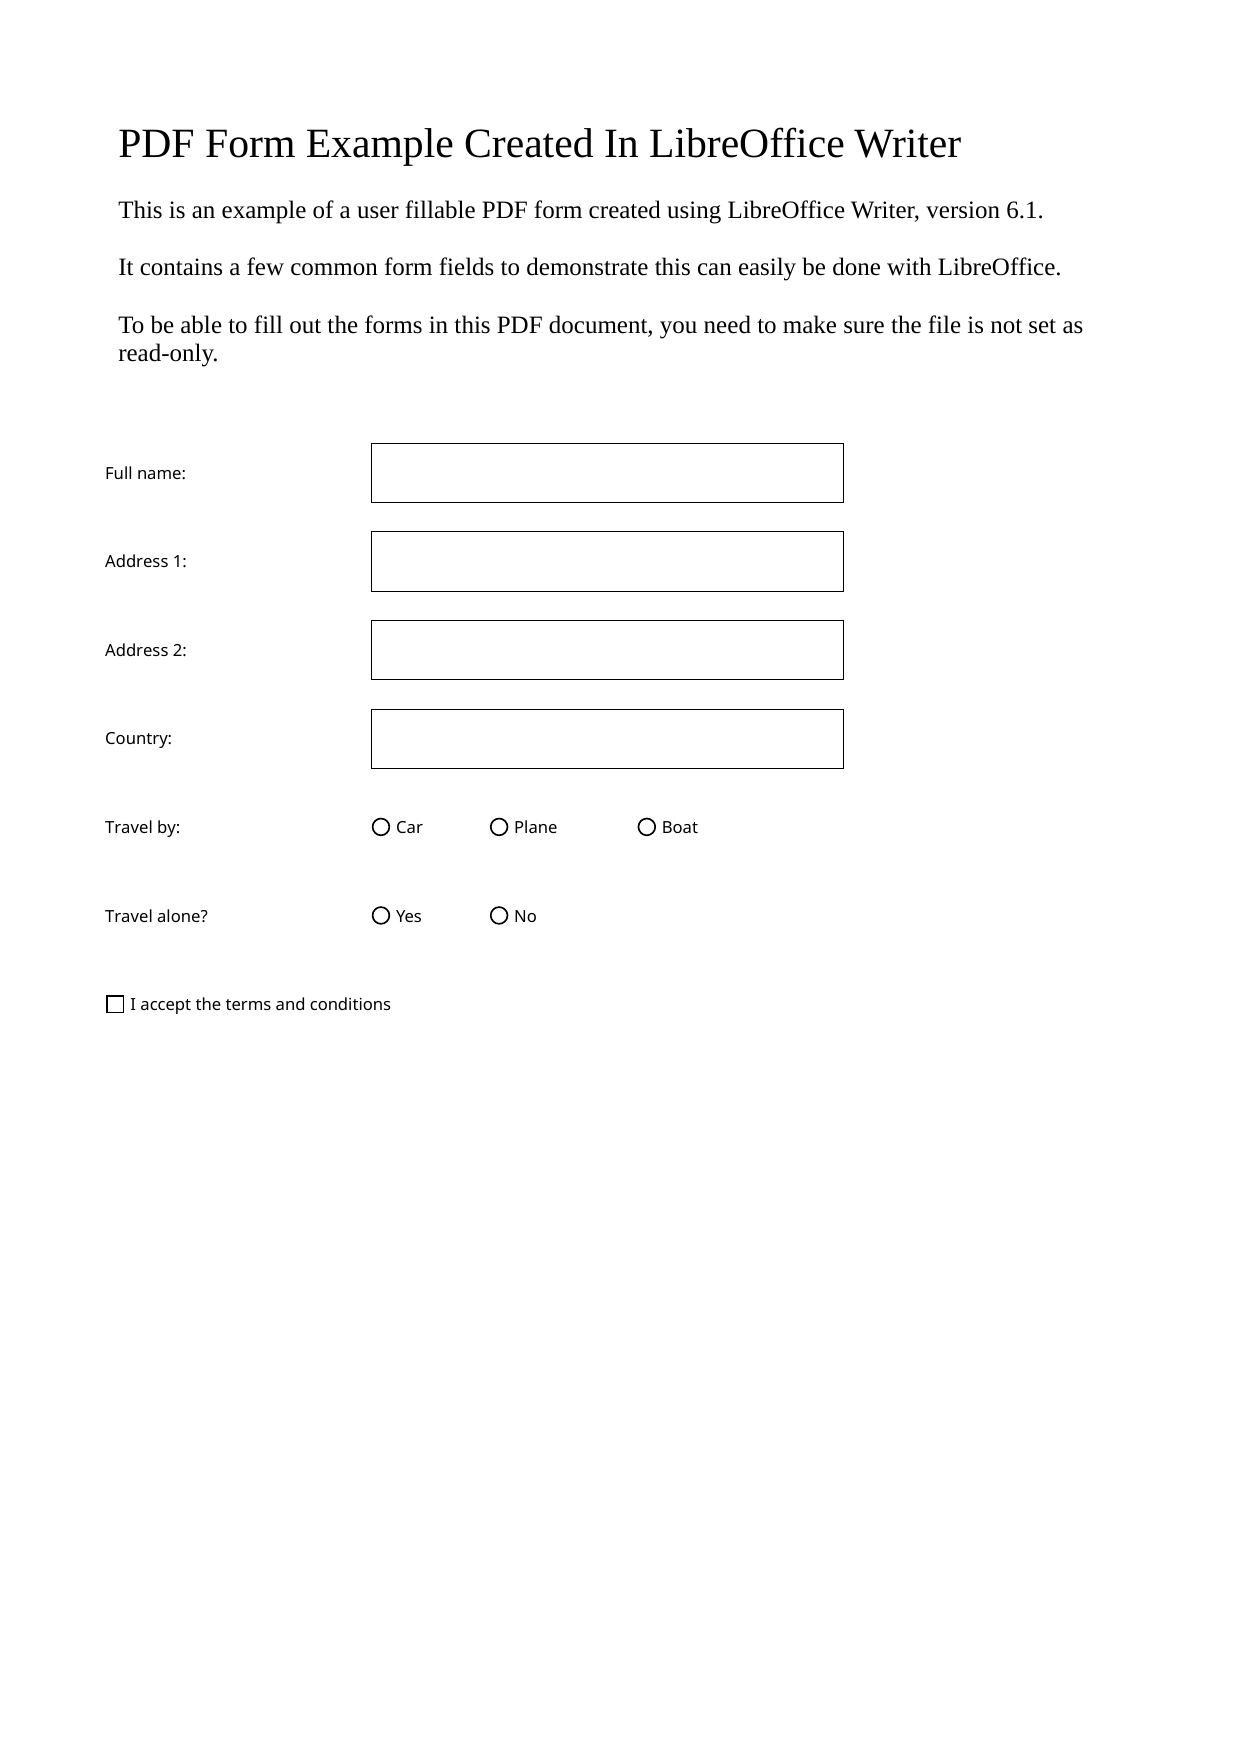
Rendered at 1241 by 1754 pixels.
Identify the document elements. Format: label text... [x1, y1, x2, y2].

text To be able to fill out the forms in this PDF document, you need to make sure the file is not set as read-only. [118, 310, 1122, 367]
text This is an example of a user fillable PDF form created using LibreOffice Writer, version 6.1. [118, 195, 1122, 223]
text PDF Form Example Created In LibreOffice Writer [118, 118, 1122, 166]
text It contains a few common form fields to demonstrate this can easily be done with LibreOffice. [118, 252, 1122, 281]
